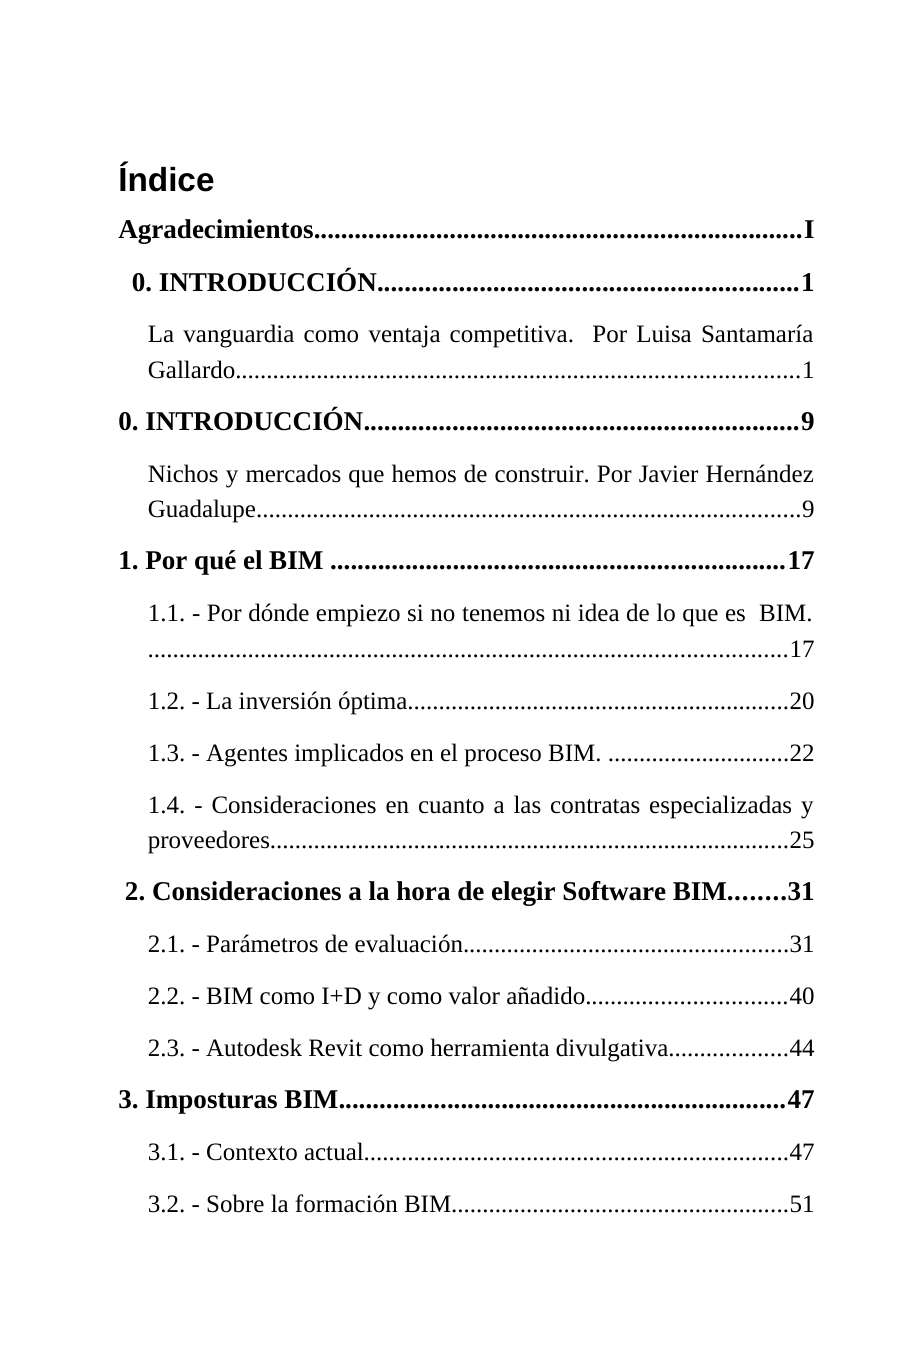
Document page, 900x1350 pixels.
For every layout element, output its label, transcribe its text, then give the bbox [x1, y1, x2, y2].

subtitle Índice [118, 163, 814, 198]
text 0. INTRODUCCIÓN 1 [118, 263, 814, 298]
text Nichos y mercados que hemos de construir. Por Javier Hernández Guadalupe. 9 [148, 454, 814, 525]
text 1.2. - La inversión óptima. 20 [148, 681, 814, 716]
text 3.1. - Contexto actual 47 [148, 1132, 814, 1167]
text Agradecimientos I [118, 211, 814, 246]
text 1.3. - Agentes implicados en el proceso BIM. 22 [148, 733, 814, 768]
text 2. Consideraciones a la hora de elegir Software BIM. 31 [118, 872, 814, 907]
text 2.1. - Parámetros de evaluación. 31 [148, 924, 814, 959]
text 1.4. - Consideraciones en cuanto a las contratas especializadas y proveedores. 25 [148, 785, 814, 856]
text 1.1. - Por dónde empiezo si no tenemos ni idea de lo que es BIM. 17 [148, 593, 814, 664]
text La vanguardia como ventaja competitiva. Por Luisa Santamaría Gallardo. 1 [148, 314, 814, 385]
text 3. Imposturas BIM 47 [118, 1080, 814, 1115]
text 2.3. - Autodesk Revit como herramienta divulgativa. 44 [148, 1028, 814, 1063]
text 0. INTRODUCCIÓN 9 [118, 402, 814, 437]
text 3.2. - Sobre la formación BIM 51 [148, 1184, 814, 1219]
text 1. Por qué el BIM 17 [118, 541, 814, 577]
text 2.2. - BIM como I+D y como valor añadido. 40 [148, 976, 814, 1011]
